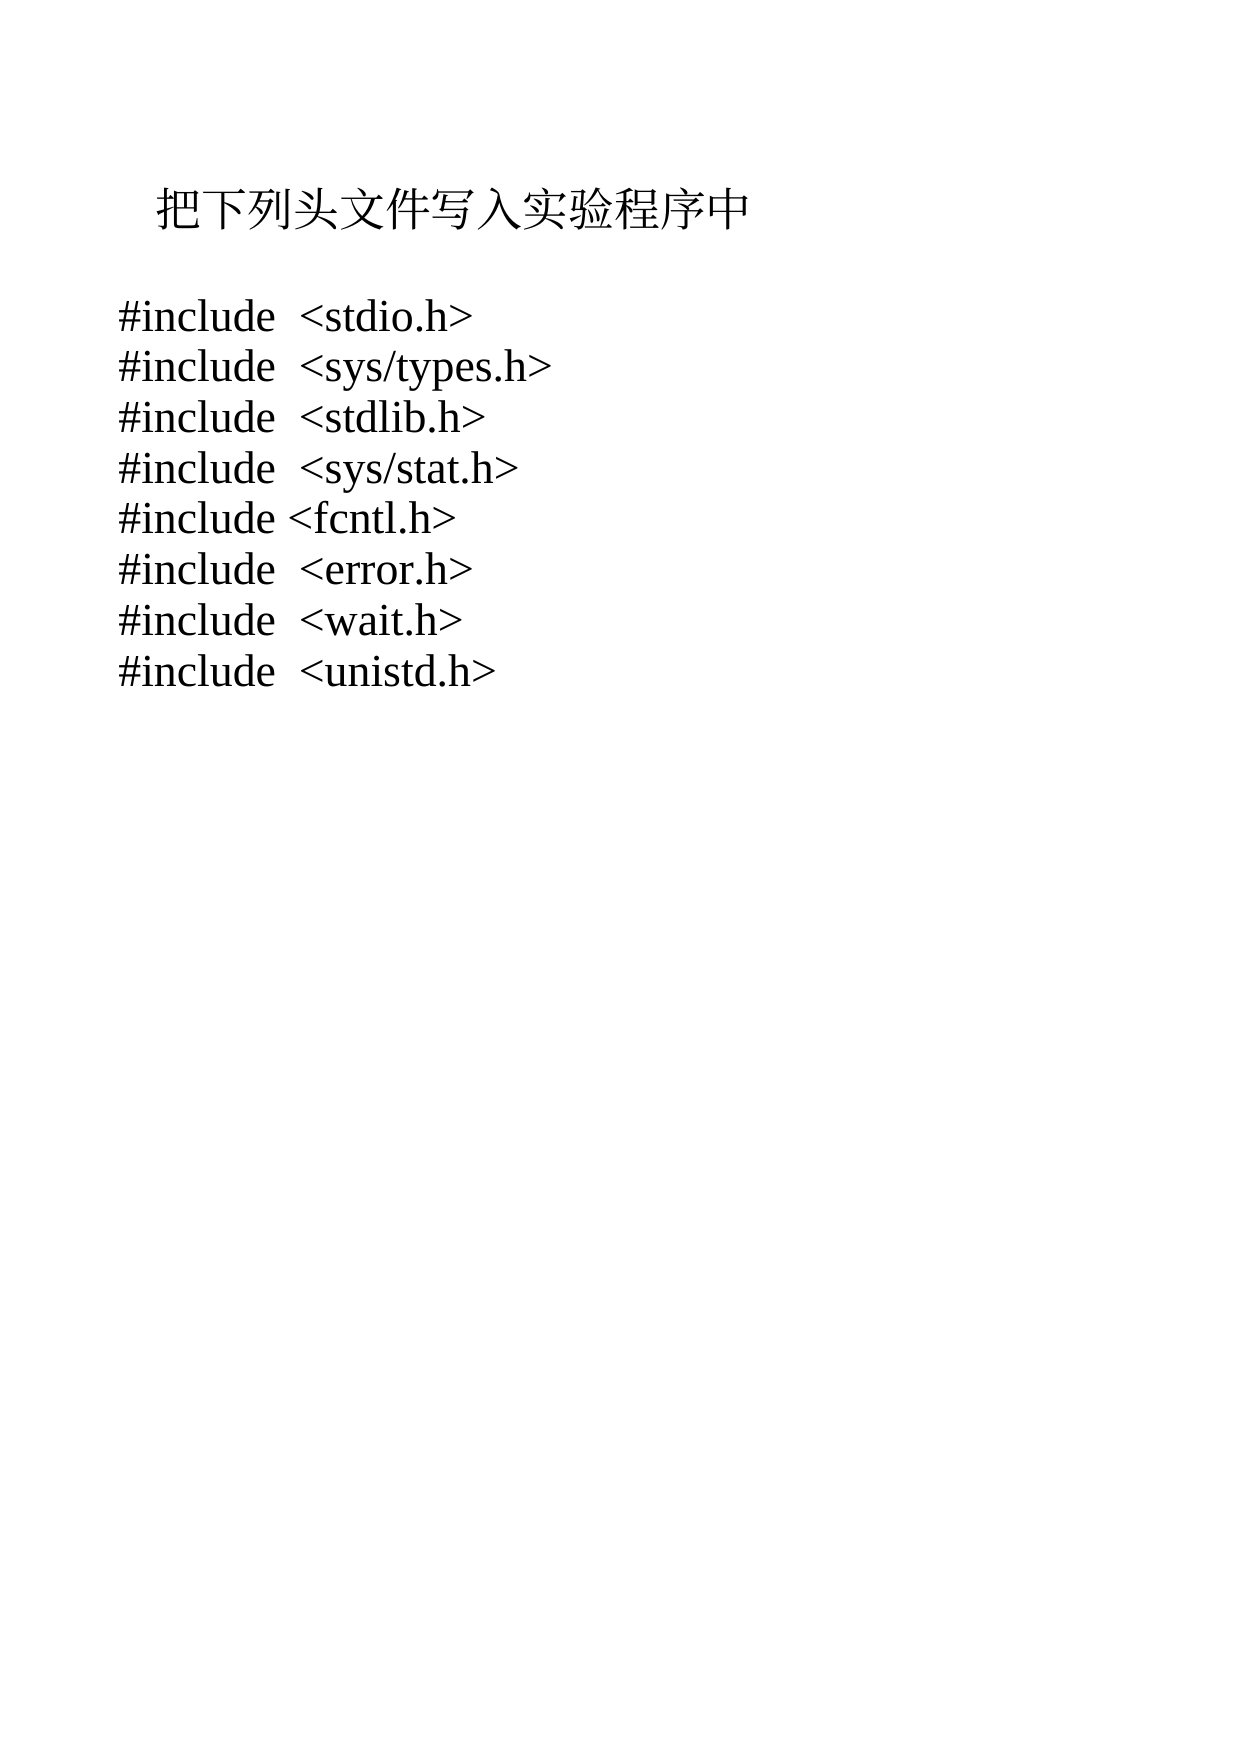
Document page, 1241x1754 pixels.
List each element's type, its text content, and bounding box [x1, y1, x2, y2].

text #include <wait.h> [118, 594, 1122, 645]
text #include <error.h> [118, 544, 1122, 594]
text #include <fcntl.h> [118, 493, 1122, 544]
text 把下列头文件写入实验程序中 [118, 173, 1122, 239]
text #include <stdlib.h> [118, 392, 1122, 442]
text #include <sys/types.h> [118, 341, 1122, 392]
text #include <unistd.h> [118, 645, 1122, 696]
text #include <stdio.h> [118, 290, 1122, 341]
text #include <sys/stat.h> [118, 442, 1122, 493]
